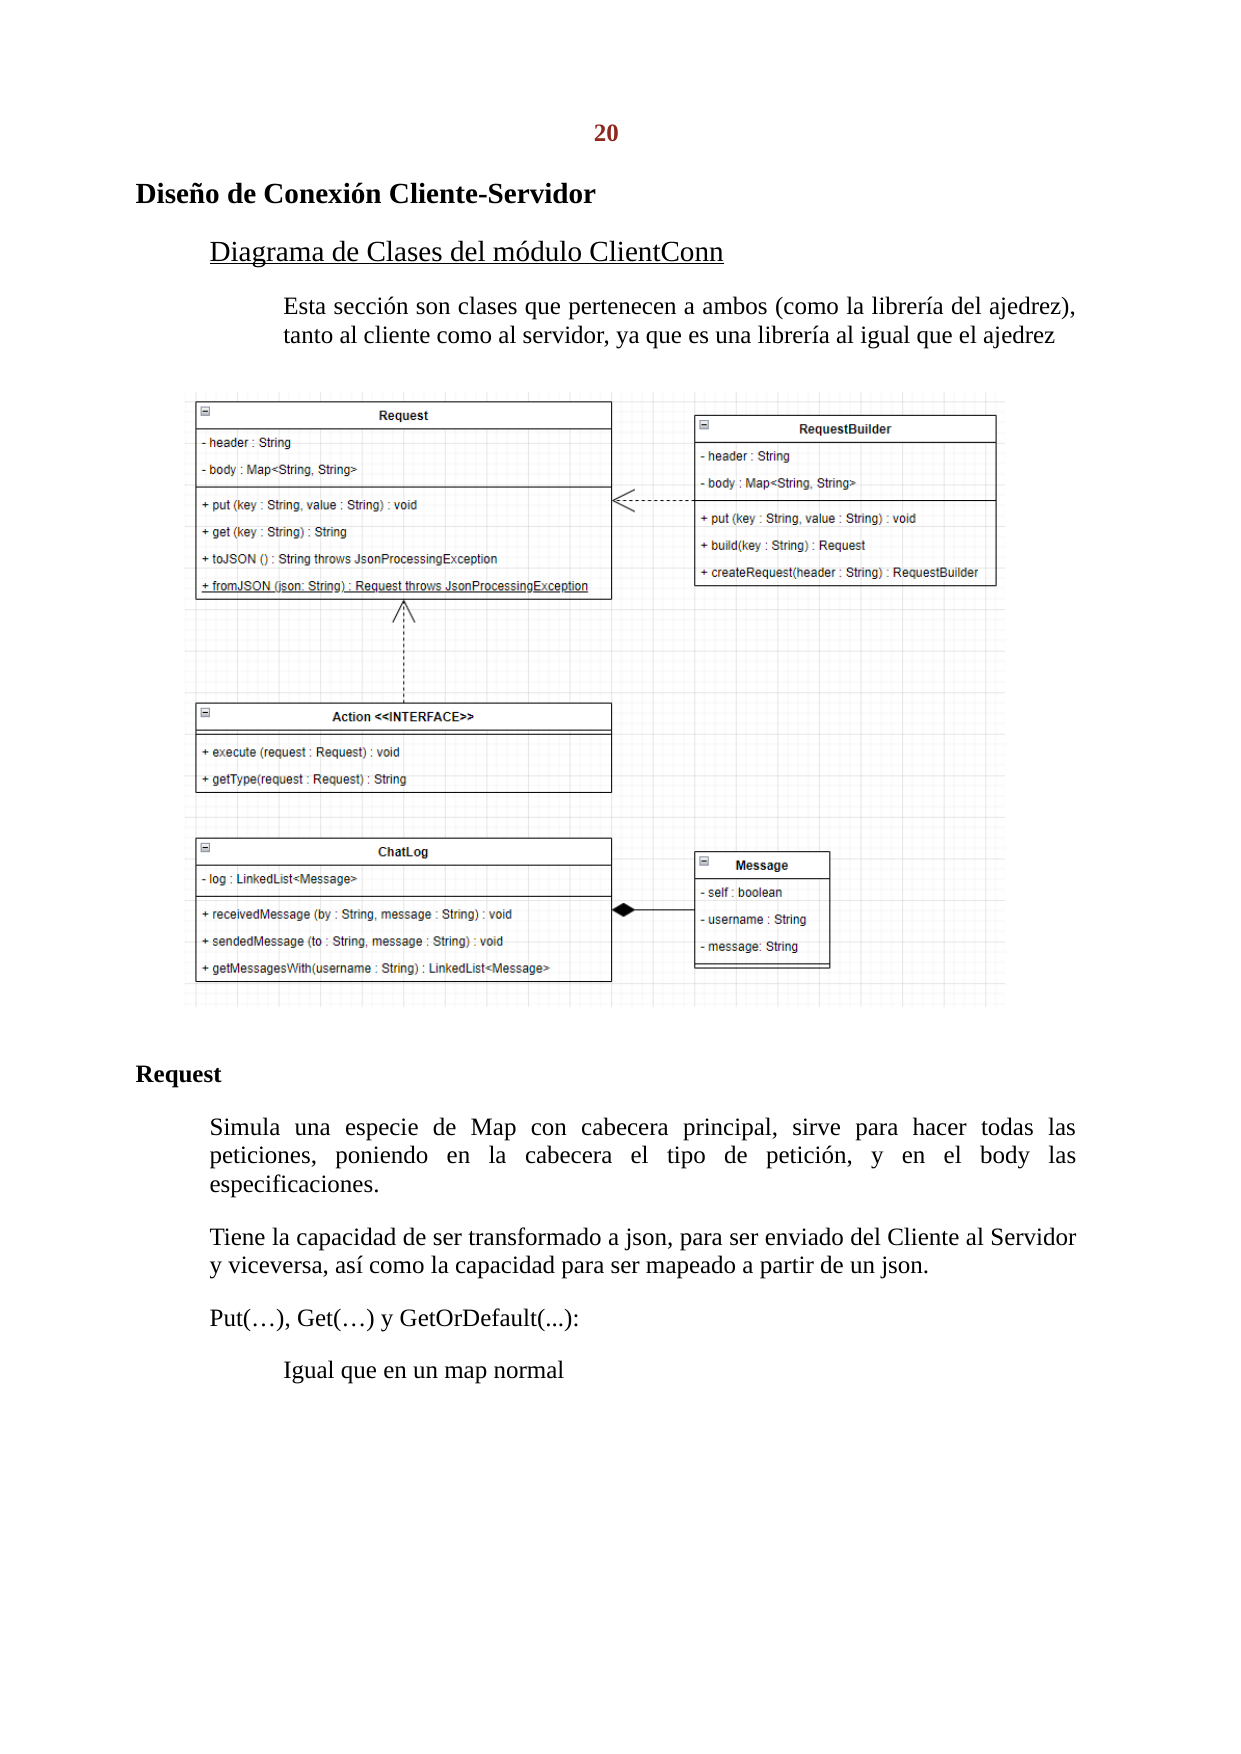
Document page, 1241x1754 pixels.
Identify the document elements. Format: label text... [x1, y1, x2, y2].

text Diseño de Conexión Cliente-Servidor [135, 176, 1077, 210]
text Request [135, 1059, 1077, 1088]
text Igual que en un map normal [283, 1355, 1077, 1384]
text Tiene la capacidad de ser transformado a json, para ser enviado del Cliente al Servidor y viceversa, así como la capacidad para ser mapeado a partir de un json. [209, 1222, 1077, 1279]
text Simula una especie de Map con cabecera principal, sirve para hacer todas las peticiones, poniendo en la cabecera el tipo de petición, y en el body las especificaciones. [209, 1112, 1077, 1198]
picture [184, 392, 1006, 1007]
text Diagrama de Clases del módulo ClientConn [209, 234, 1077, 267]
text Put(…), Get(…) y GetOrDefault(...): [209, 1303, 1077, 1332]
text Esta sección son clases que pertenecen a ambos (como la librería del ajedrez), tanto al cliente como al servidor, ya que es una librería al igual que el ajedrez [283, 291, 1077, 348]
